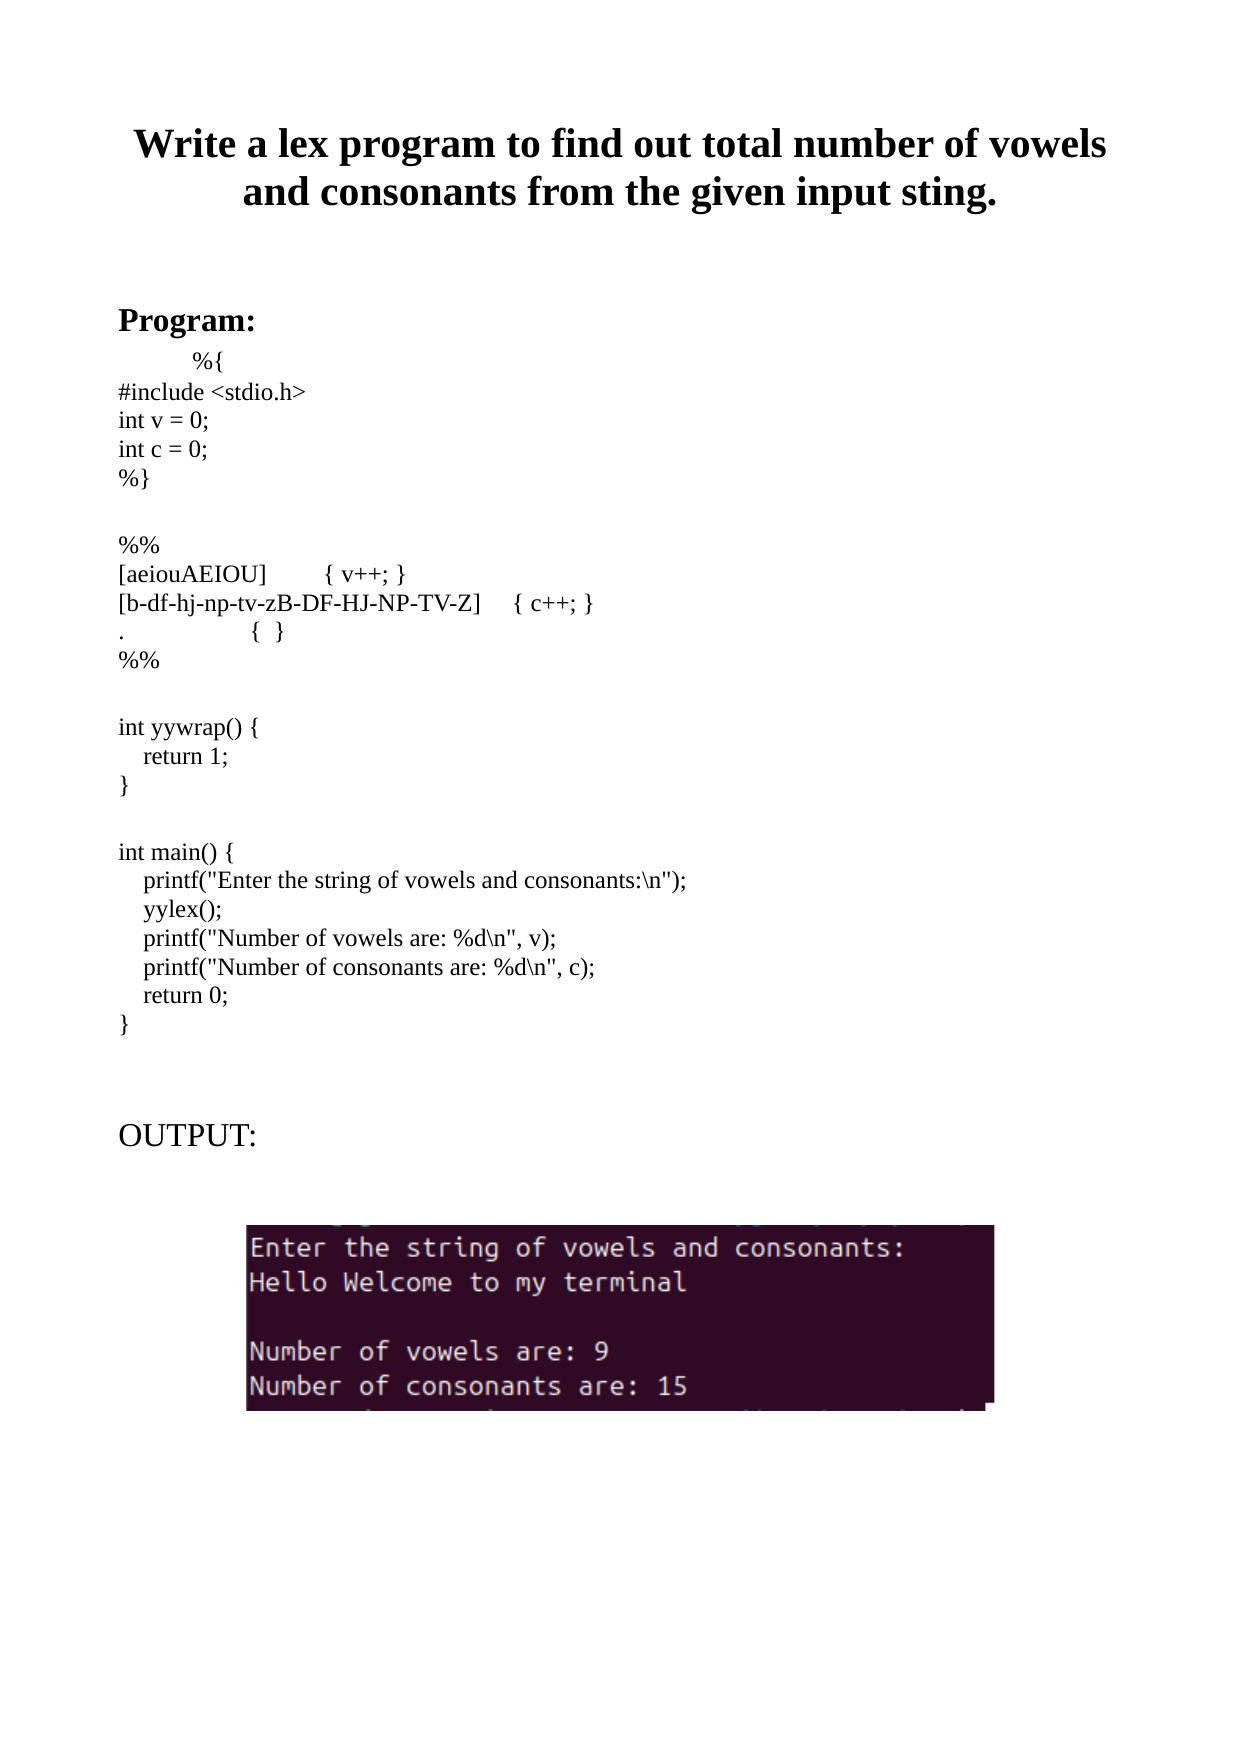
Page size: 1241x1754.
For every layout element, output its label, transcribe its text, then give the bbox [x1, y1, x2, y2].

text int v = 0; [118, 406, 1122, 434]
text return 0; [118, 981, 1122, 1009]
text . { } [118, 616, 1122, 645]
text %% [118, 645, 1122, 674]
text Write a lex program to find out total number of vowels and consonants from the given input sting. [118, 118, 1122, 214]
text %% [118, 530, 1122, 559]
text printf("Number of vowels are: %d\n", v); [118, 923, 1122, 952]
text [aeiouAEIOU] { v++; } [118, 559, 1122, 588]
text int c = 0; [118, 434, 1122, 463]
text printf("Number of consonants are: %d\n", c); [118, 952, 1122, 981]
text #include <stdio.h> [118, 377, 1122, 406]
text } [118, 770, 1122, 798]
text [b-df-hj-np-tv-zB-DF-HJ-NP-TV-Z] { c++; } [118, 588, 1122, 616]
text printf("Enter the string of vowels and consonants:\n"); [118, 866, 1122, 894]
picture [246, 1225, 995, 1411]
text yylex(); [118, 894, 1122, 923]
text %} [118, 463, 1122, 492]
text int main() { [118, 837, 1122, 866]
text %{ [118, 338, 1122, 377]
text } [118, 1009, 1122, 1038]
text int yywrap() { [118, 712, 1122, 741]
text Program: [118, 300, 1122, 338]
text return 1; [118, 741, 1122, 770]
text OUTPUT: [118, 1115, 1122, 1153]
